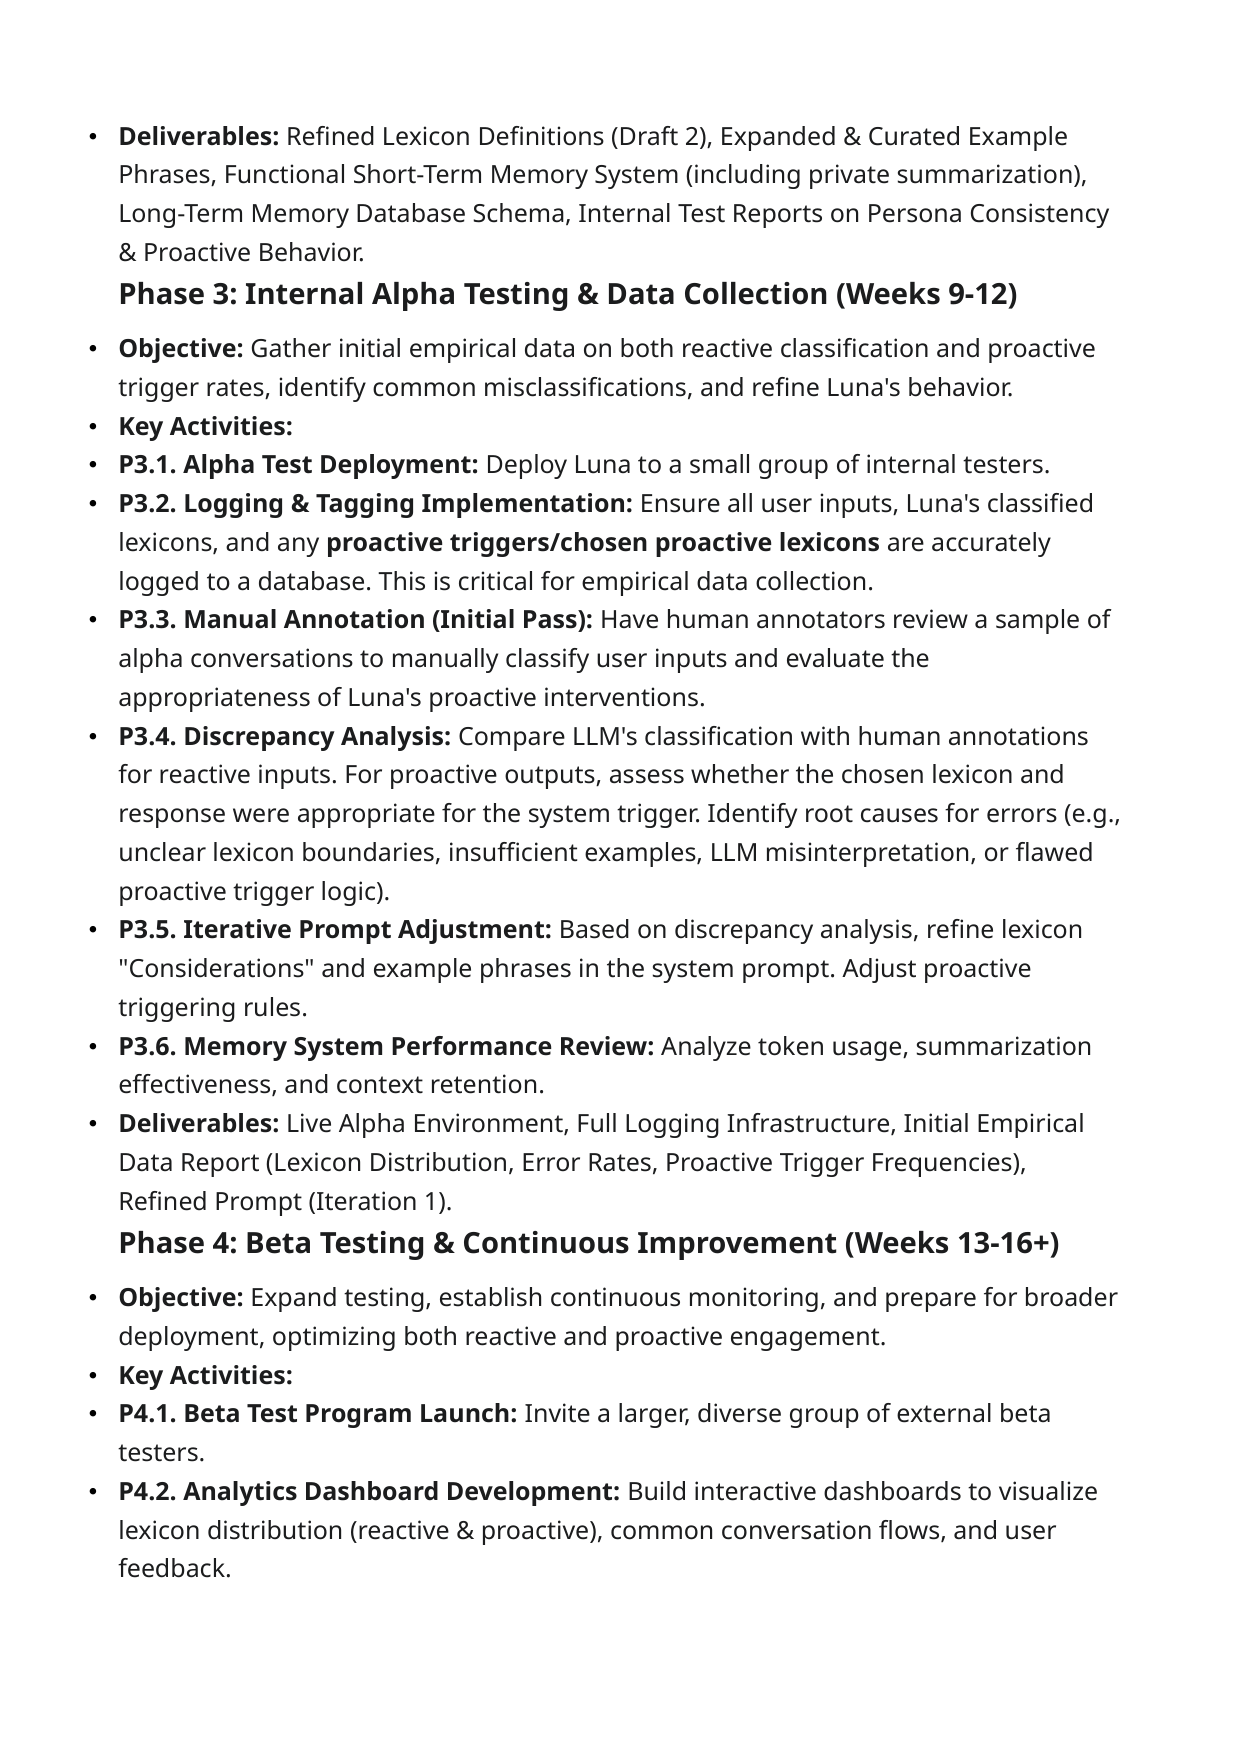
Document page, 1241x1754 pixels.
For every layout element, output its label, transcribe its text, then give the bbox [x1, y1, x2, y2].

list P4.2. Analytics Dashboard Development: Build interactive dashboards to visualize lexicon distribution (reactive & proactive), common conversation flows, and user feedback. [118, 1473, 1122, 1585]
list P3.5. Iterative Prompt Adjustment: Based on discrepancy analysis, refine lexicon "Considerations" and example phrases in the system prompt. Adjust proactive triggering rules. [118, 912, 1122, 1024]
list Objective: Gather initial empirical data on both reactive classification and proactive trigger rates, identify common misclassifications, and refine Luna's behavior. [118, 331, 1122, 404]
subtitle Phase 4: Beta Testing & Continuous Improvement (Weeks 13-16+) [118, 1222, 1122, 1262]
list Deliverables: Refined Lexicon Definitions (Draft 2), Expanded & Curated Example Phrases, Functional Short-Term Memory System (including private summarization), Long-Term Memory Database Schema, Internal Test Reports on Persona Consistency & Proactive Behavior. [118, 118, 1122, 268]
list P3.6. Memory System Performance Review: Analyze token usage, summarization effectiveness, and context retention. [118, 1028, 1122, 1101]
list Key Activities: [118, 1357, 1122, 1391]
list P3.3. Manual Annotation (Initial Pass): Have human annotators review a sample of alpha conversations to manually classify user inputs and evaluate the appropriateness of Luna's proactive interventions. [118, 602, 1122, 714]
list Key Activities: [118, 408, 1122, 442]
subtitle Phase 3: Internal Alpha Testing & Data Collection (Weeks 9-12) [118, 273, 1122, 313]
list Objective: Expand testing, establish continuous monitoring, and prepare for broader deployment, optimizing both reactive and proactive engagement. [118, 1280, 1122, 1353]
list P3.4. Discrepancy Analysis: Compare LLM's classification with human annotations for reactive inputs. For proactive outputs, assess whether the chosen lexicon and response were appropriate for the system trigger. Identify root causes for errors (e.g., unclear lexicon boundaries, insufficient examples, LLM misinterpretation, or flawed proactive trigger logic). [118, 718, 1122, 907]
list P4.1. Beta Test Program Launch: Invite a larger, diverse group of external beta testers. [118, 1396, 1122, 1469]
list P3.2. Logging & Tagging Implementation: Ensure all user inputs, Luna's classified lexicons, and any proactive triggers/chosen proactive lexicons are accurately logged to a database. This is critical for empirical data collection. [118, 486, 1122, 597]
list P3.1. Alpha Test Deployment: Deploy Luna to a small group of internal testers. [118, 447, 1122, 481]
list Deliverables: Live Alpha Environment, Full Logging Infrastructure, Initial Empirical Data Report (Lexicon Distribution, Error Rates, Proactive Trigger Frequencies), Refined Prompt (Iteration 1). [118, 1106, 1122, 1217]
